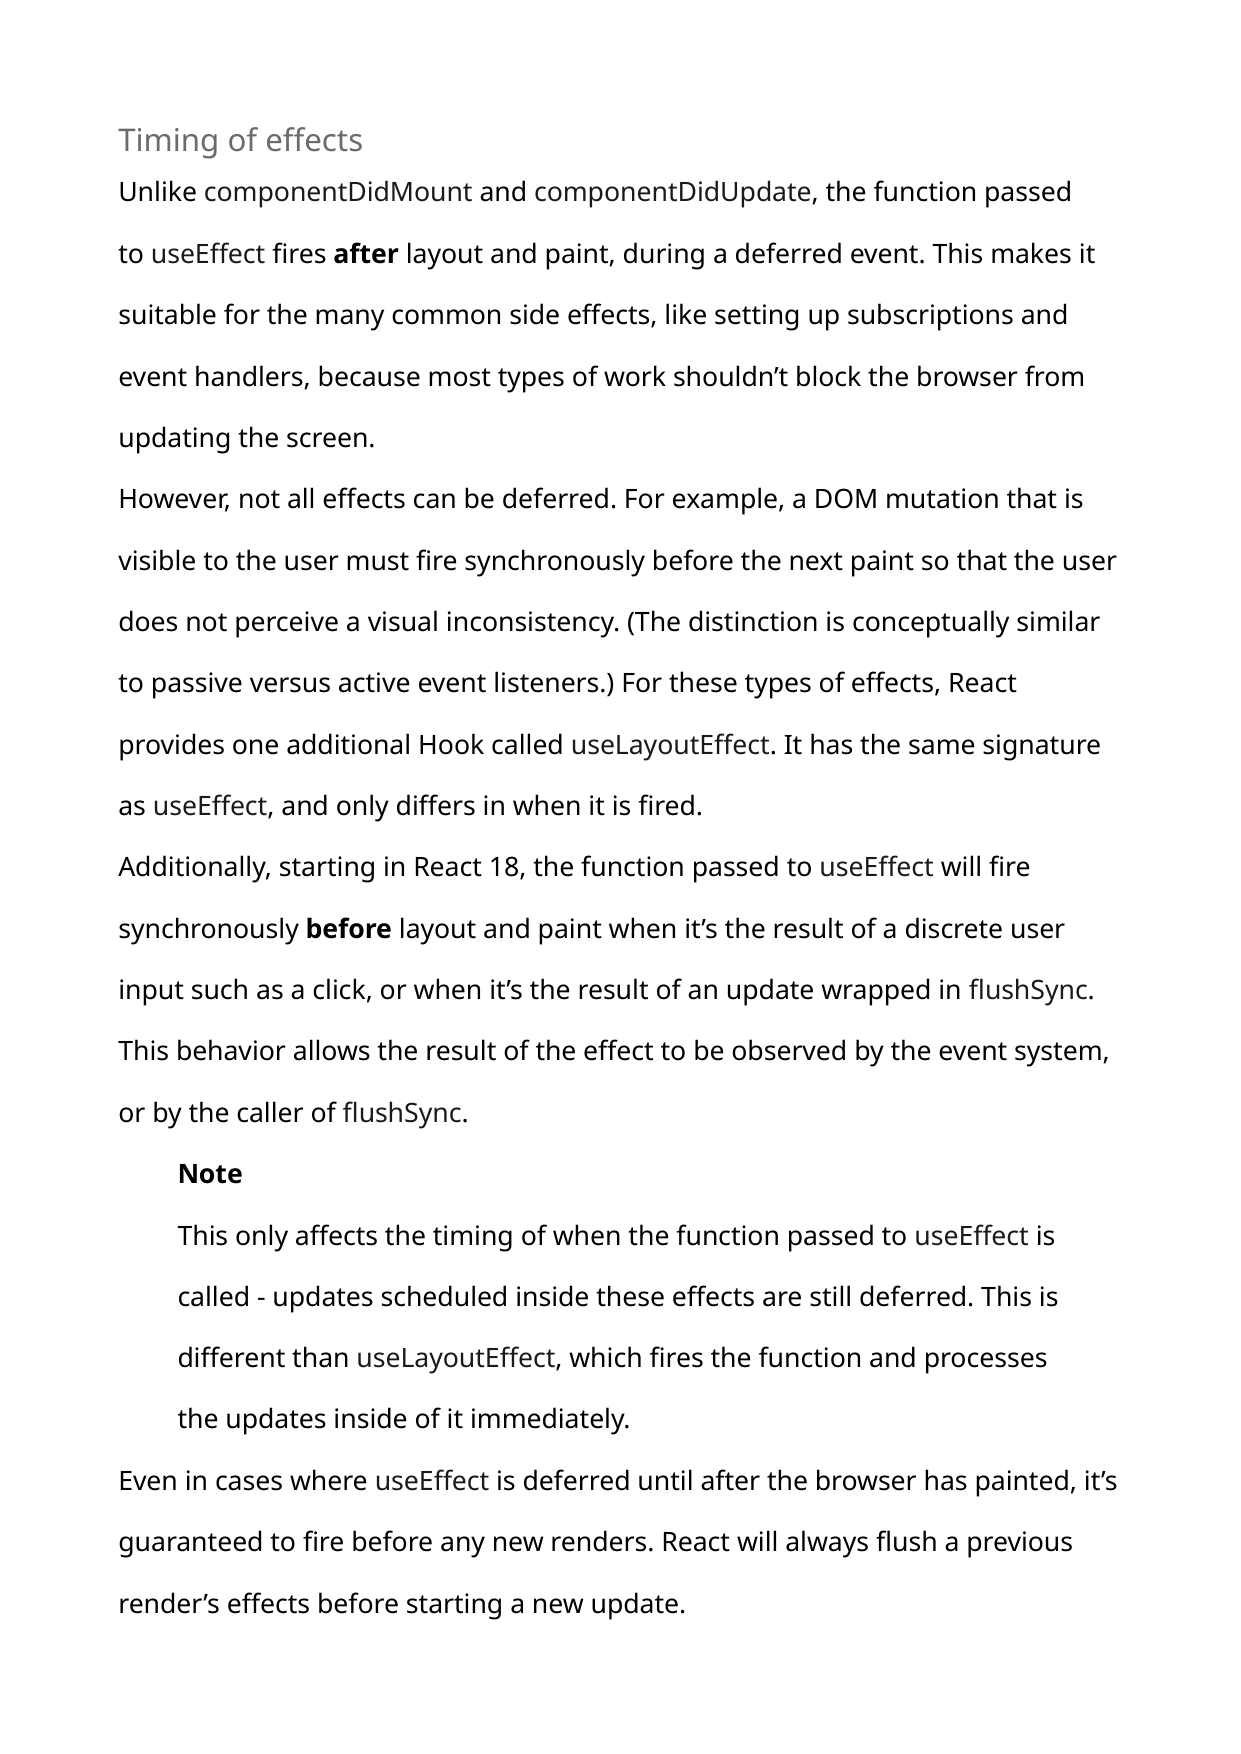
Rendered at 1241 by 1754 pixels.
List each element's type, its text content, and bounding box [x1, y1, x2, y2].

text Note [177, 1155, 1063, 1191]
text Unlike componentDidMount and componentDidUpdate, the function passed to useEffect fires after layout and paint, during a deferred event. This makes it suitable for the many common side effects, like setting up subscriptions and event handlers, because most types of work shouldn’t block the browser from updating the screen. [118, 173, 1122, 455]
text Even in cases where useEffect is deferred until after the browser has painted, it’s guaranteed to fire before any new renders. React will always flush a previous render’s effects before starting a new update. [118, 1462, 1122, 1621]
subtitle Timing of effects [118, 118, 1122, 161]
text However, not all effects can be deferred. For example, a DOM mutation that is visible to the user must fire synchronously before the next paint so that the user does not perceive a visual inconsistency. (The distinction is conceptually similar to passive versus active event listeners.) For these types of effects, React provides one additional Hook called useLayoutEffect. It has the same signature as useEffect, and only differs in when it is fired. [118, 480, 1122, 823]
text This only affects the timing of when the function passed to useEffect is called - updates scheduled inside these effects are still deferred. This is different than useLayoutEffect, which fires the function and processes the updates inside of it immediately. [177, 1216, 1063, 1437]
text Additionally, starting in React 18, the function passed to useEffect will fire synchronously before layout and paint when it’s the result of a discrete user input such as a click, or when it’s the result of an update wrapped in flushSync. This behavior allows the result of the effect to be observed by the event system, or by the caller of flushSync. [118, 848, 1122, 1130]
